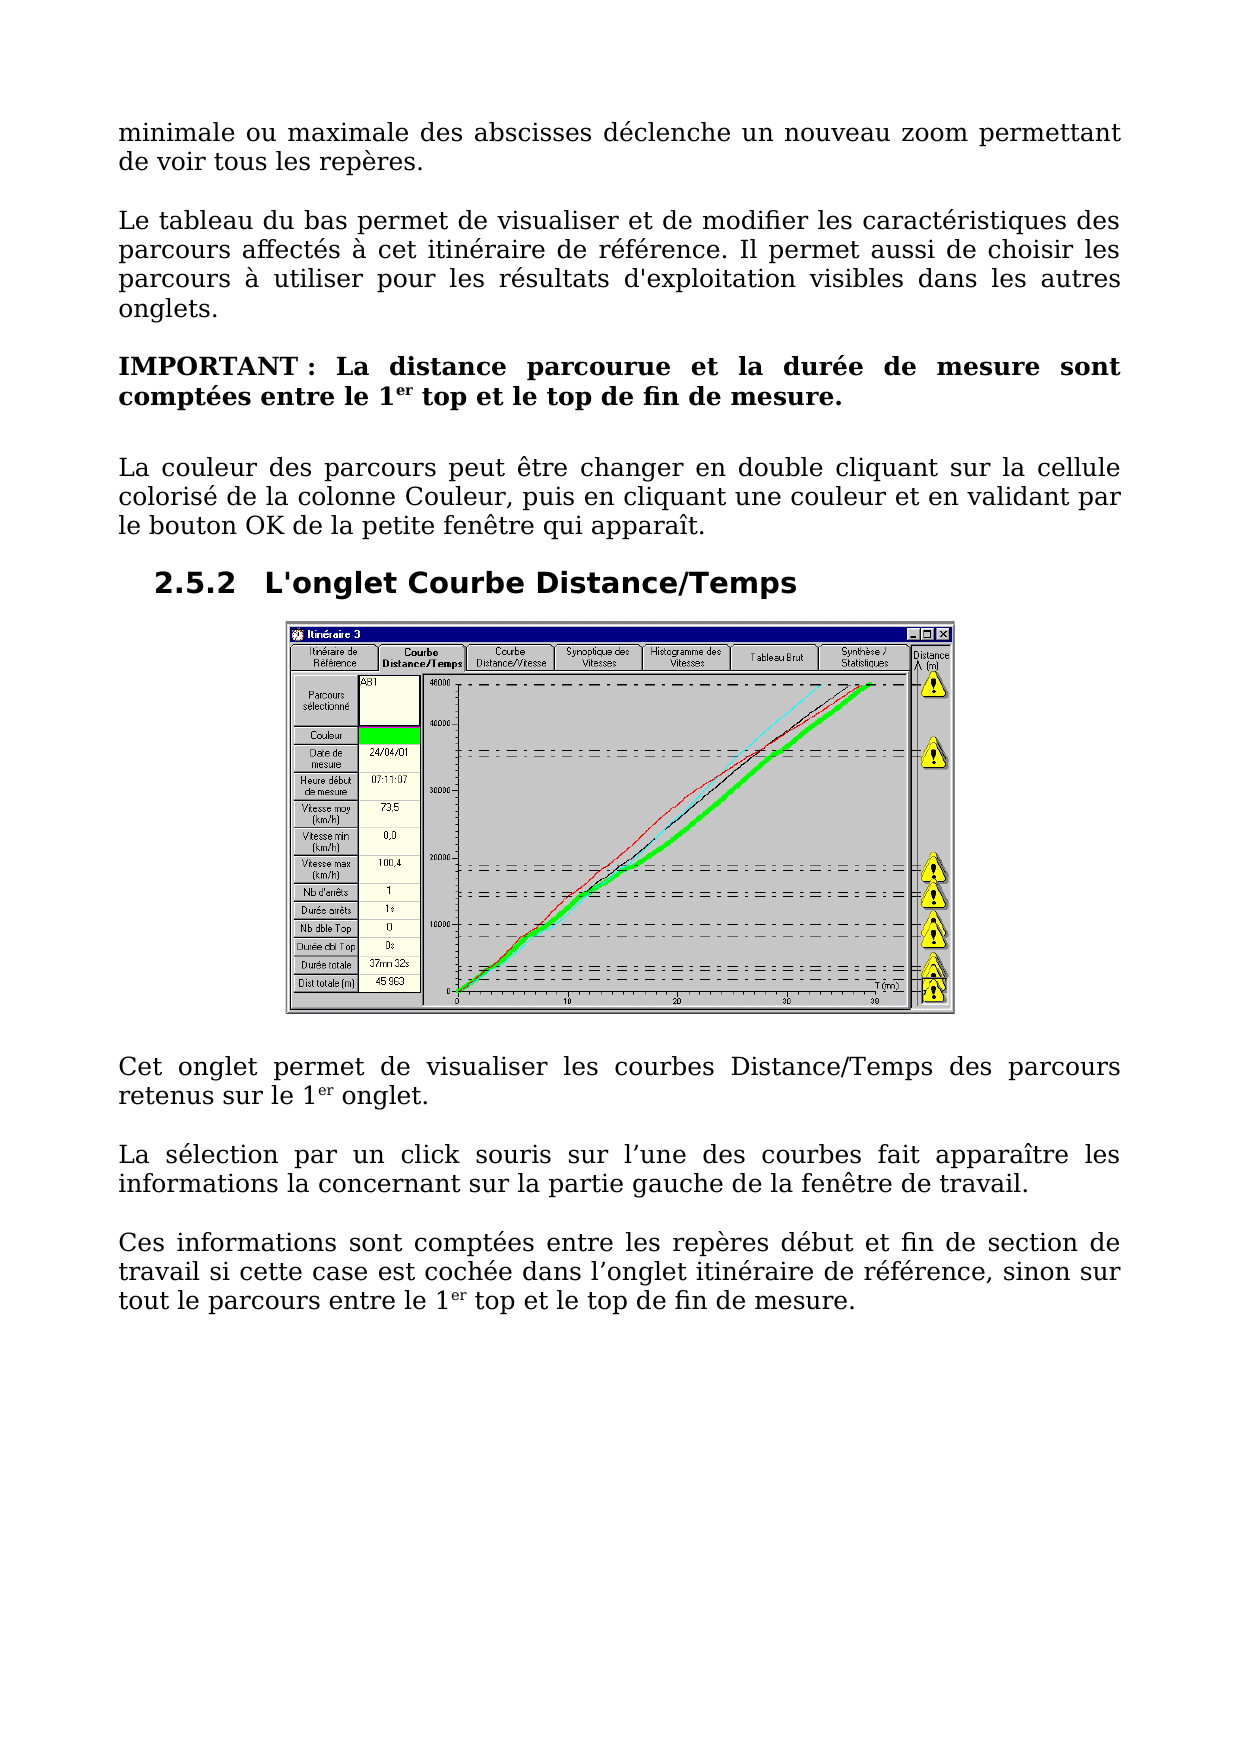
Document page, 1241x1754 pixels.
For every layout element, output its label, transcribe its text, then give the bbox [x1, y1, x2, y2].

text La couleur des parcours peut être changer en double cliquant sur la cellule colorisé de la colonne Couleur, puis en cliquant une couleur et en validant par le bouton OK de la petite fenêtre qui apparaît. [118, 453, 1122, 541]
text Ces informations sont comptées entre les repères début et fin de section de travail si cette case est cochée dans l’onglet itinéraire de référence, sinon sur tout le parcours entre le 1er top et le top de fin de mesure. [118, 1228, 1122, 1316]
text Le tableau du bas permet de visualiser et de modifier les caractéristiques des parcours affectés à cet itinéraire de référence. Il permet aussi de choisir les parcours à utiliser pour les résultats d'exploitation visibles dans les autres onglets. [118, 206, 1122, 323]
subtitle L'onglet Courbe Distance/Temps [153, 566, 1122, 600]
text Cet onglet permet de visualiser les courbes Distance/Temps des parcours retenus sur le 1er onglet. [118, 1052, 1122, 1111]
text La sélection par un click souris sur l’une des courbes fait apparaître les informations la concernant sur la partie gauche de la fenêtre de travail. [118, 1140, 1122, 1199]
text minimale ou maximale des abscisses déclenche un nouveau zoom permettant de voir tous les repères. [118, 118, 1122, 177]
picture [285, 621, 955, 1014]
text IMPORTANT : La distance parcourue et la durée de mesure sont comptées entre le 1er top et le top de fin de mesure. [118, 352, 1122, 411]
